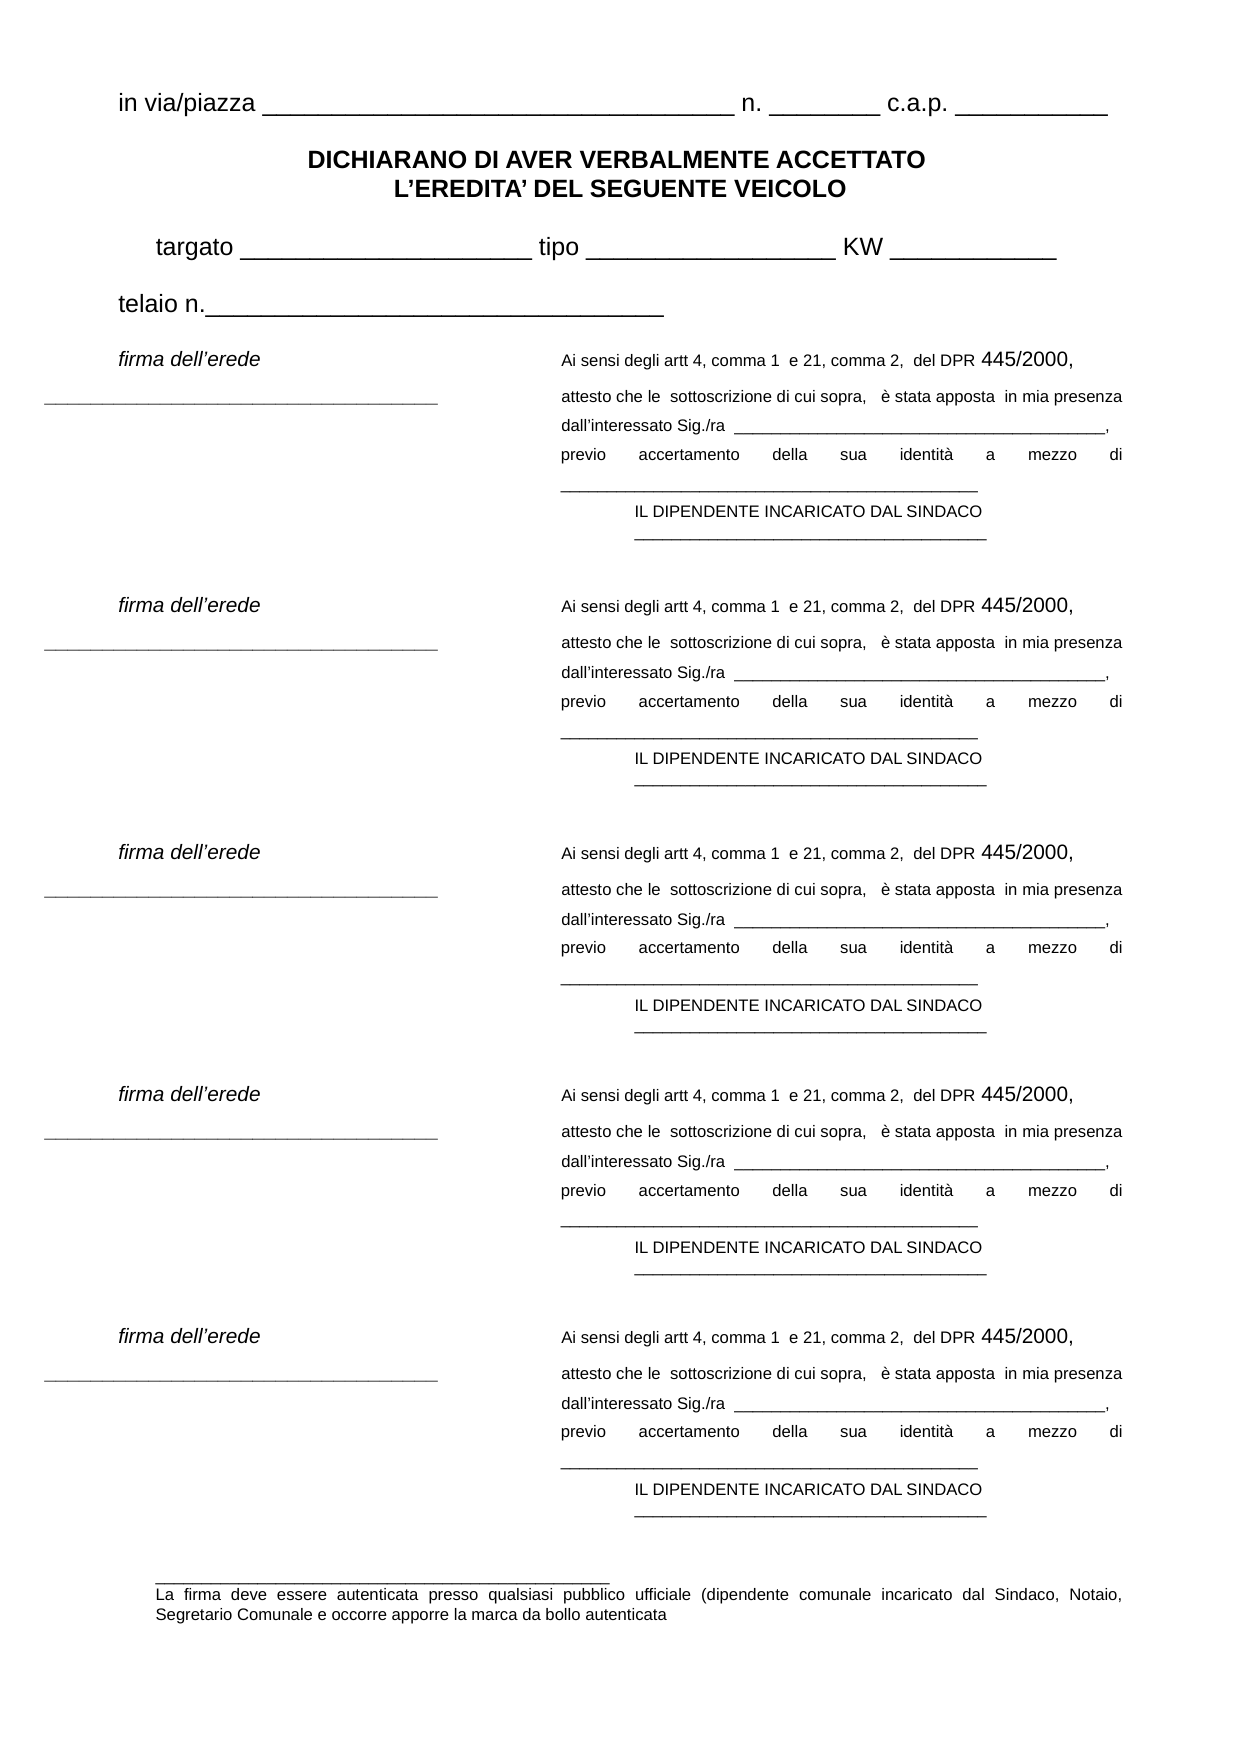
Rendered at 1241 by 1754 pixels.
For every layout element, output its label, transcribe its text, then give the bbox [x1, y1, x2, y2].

text IL DIPENDENTE INCARICATO DAL SINDACO [339, 1238, 1123, 1257]
text _________________________________________________ [155, 1566, 1123, 1585]
text firma dell’erede Ai sensi degli artt 4, comma 1 e 21, comma 2, del DPR 445/2000, [118, 347, 1123, 371]
text __________________________________ attesto che le sottoscrizione di cui sopra, è stata apposta in mia presenza dall’interessato Sig./ra ________________________________________, [46, 1118, 1123, 1171]
text in via/piazza __________________________________ n. ________ c.a.p. ___________ [118, 88, 1122, 117]
text DICHIARANO DI AVER VERBALMENTE ACCETTATO [118, 145, 1122, 174]
text previo accertamento della sua identità a mezzo di _____________________________________________ [561, 692, 1123, 739]
text ______________________________________ [339, 1499, 1123, 1518]
text __________________________________ attesto che le sottoscrizione di cui sopra, è stata apposta in mia presenza dall’interessato Sig./ra ________________________________________, [46, 876, 1123, 929]
text firma dell’erede Ai sensi degli artt 4, comma 1 e 21, comma 2, del DPR 445/2000, [118, 1324, 1123, 1348]
text IL DIPENDENTE INCARICATO DAL SINDACO [339, 996, 1123, 1015]
text targato _____________________ tipo __________________ KW ____________ [156, 232, 1123, 260]
text La firma deve essere autenticata presso qualsiasi pubblico ufficiale (dipendente comunale incaricato dal Sindaco, Notaio, Segretario Comunale e occorre apporre la marca da bollo autenticata [155, 1585, 1123, 1623]
text IL DIPENDENTE INCARICATO DAL SINDACO [339, 749, 1123, 768]
text __________________________________ attesto che le sottoscrizione di cui sopra, è stata apposta in mia presenza dall’interessato Sig./ra ________________________________________, [46, 382, 1123, 435]
text previo accertamento della sua identità a mezzo di _____________________________________________ [561, 445, 1123, 493]
text previo accertamento della sua identità a mezzo di _____________________________________________ [561, 938, 1123, 986]
text ______________________________________ [339, 1015, 1123, 1034]
text __________________________________ attesto che le sottoscrizione di cui sopra, è stata apposta in mia presenza dall’interessato Sig./ra ________________________________________, [46, 1360, 1123, 1413]
text previo accertamento della sua identità a mezzo di _____________________________________________ [561, 1422, 1123, 1470]
text firma dell’erede Ai sensi degli artt 4, comma 1 e 21, comma 2, del DPR 445/2000, [118, 593, 1123, 617]
text L’EREDITA’ DEL SEGUENTE VEICOLO [118, 174, 1122, 203]
text ______________________________________ [339, 521, 1123, 541]
text firma dell’erede Ai sensi degli artt 4, comma 1 e 21, comma 2, del DPR 445/2000, [118, 1082, 1123, 1106]
text ______________________________________ [339, 1257, 1123, 1276]
text firma dell’erede Ai sensi degli artt 4, comma 1 e 21, comma 2, del DPR 445/2000, [118, 840, 1123, 864]
text telaio n._________________________________ [118, 289, 1122, 318]
text IL DIPENDENTE INCARICATO DAL SINDACO [339, 502, 1123, 521]
text previo accertamento della sua identità a mezzo di _____________________________________________ [561, 1180, 1123, 1228]
text __________________________________ attesto che le sottoscrizione di cui sopra, è stata apposta in mia presenza dall’interessato Sig./ra ________________________________________, [46, 629, 1123, 682]
text IL DIPENDENTE INCARICATO DAL SINDACO [339, 1480, 1123, 1499]
text ______________________________________ [339, 768, 1123, 787]
